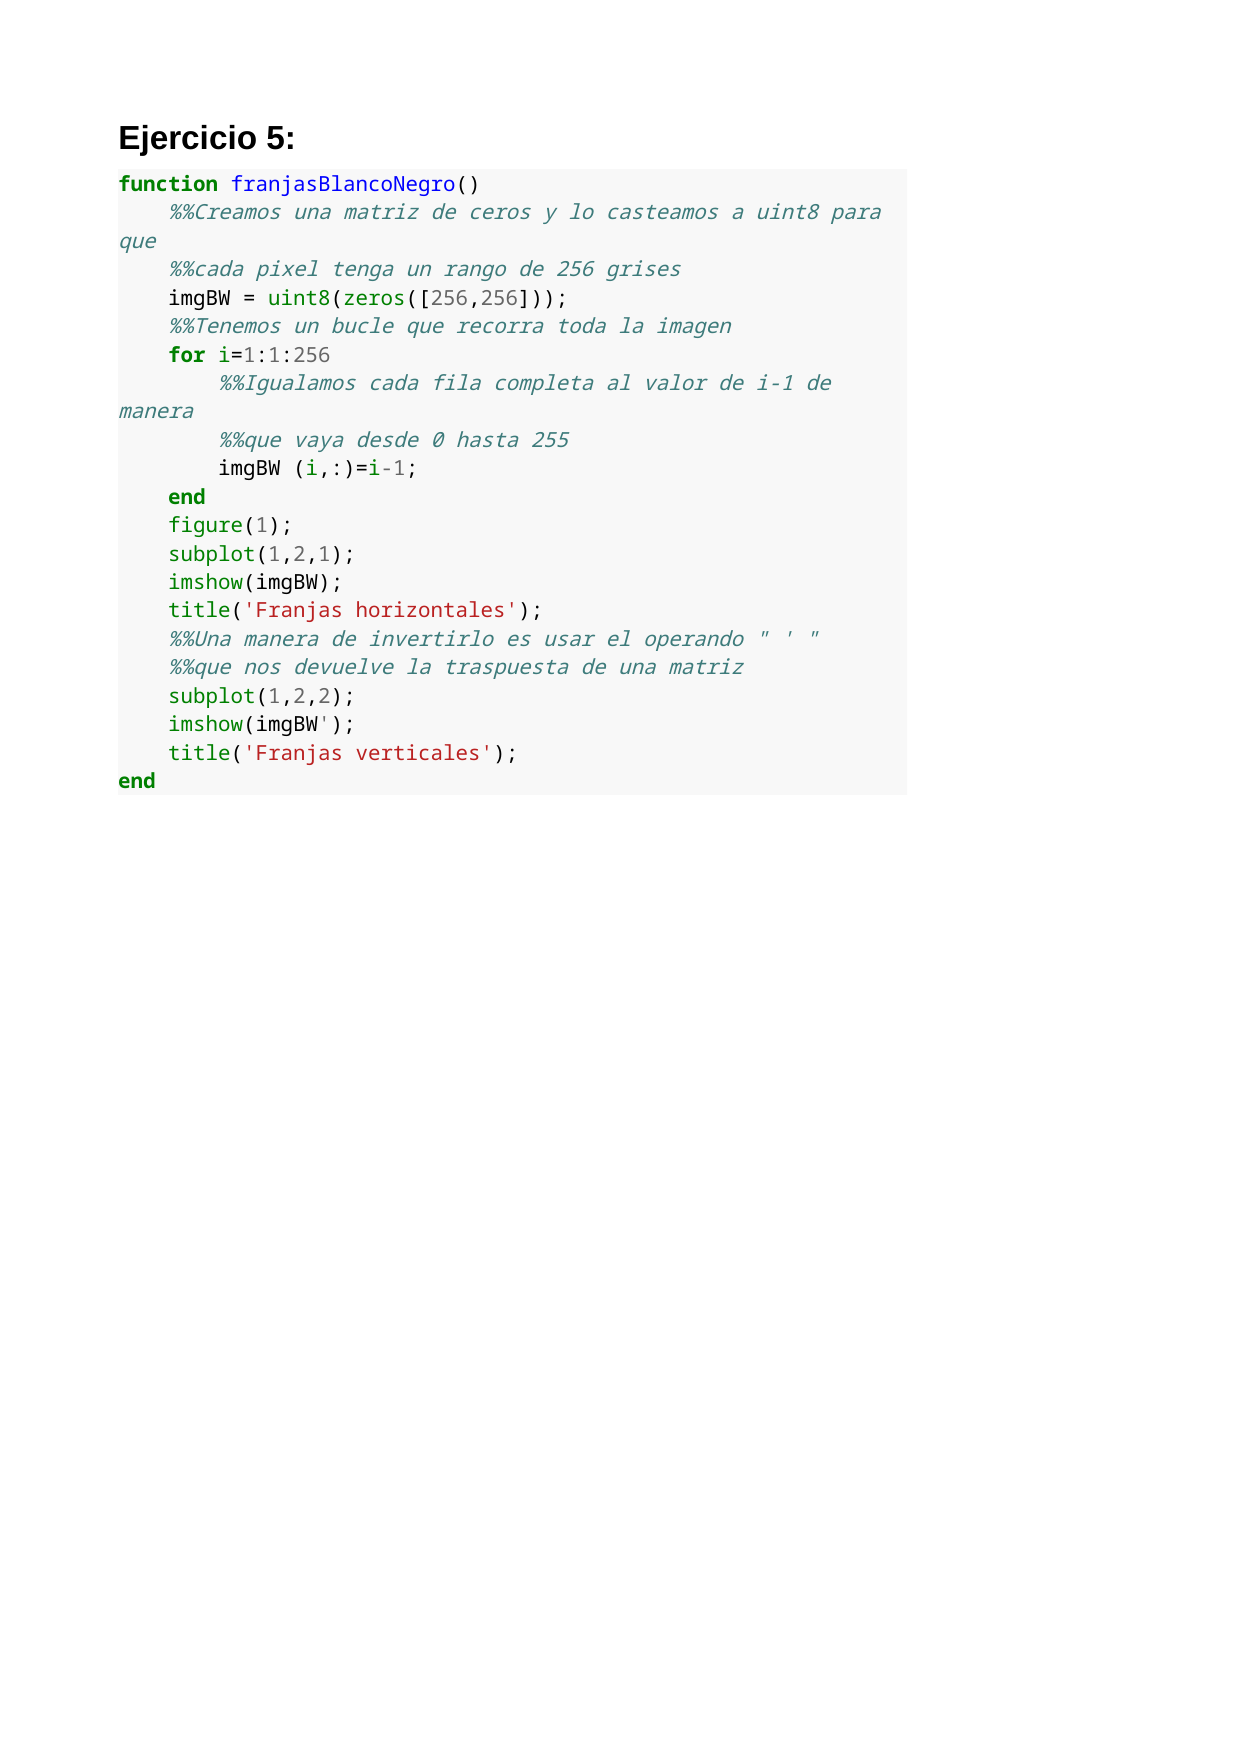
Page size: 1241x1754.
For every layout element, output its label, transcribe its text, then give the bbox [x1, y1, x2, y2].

subtitle Ejercicio 5: [118, 118, 1122, 157]
